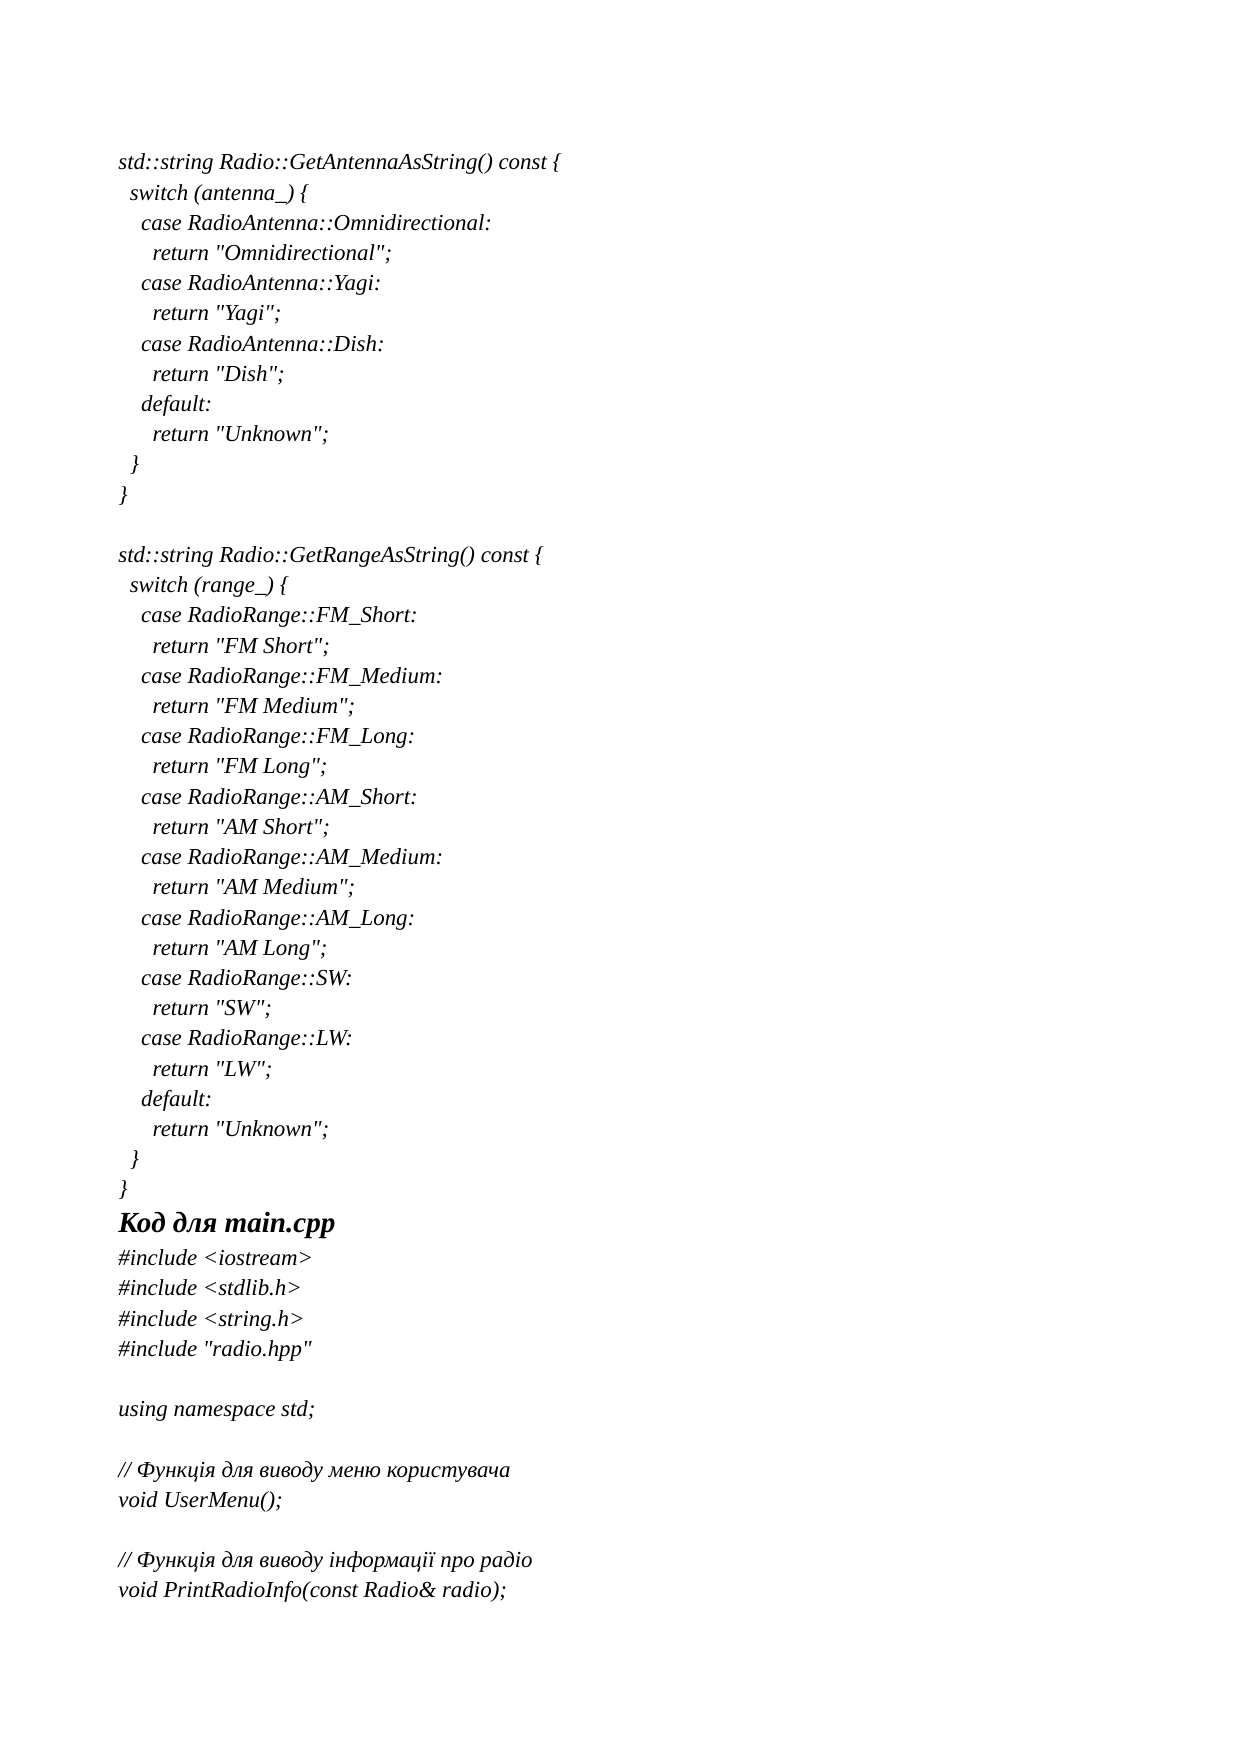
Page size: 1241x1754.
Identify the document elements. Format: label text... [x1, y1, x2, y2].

text return "AM Short"; [118, 813, 1122, 839]
text case RadioAntenna::Yagi: [118, 269, 1122, 296]
text return "Omnidirectional"; [118, 239, 1122, 265]
text void UserMenu(); [118, 1486, 1122, 1512]
text case RadioAntenna::Omnidirectional: [118, 209, 1122, 235]
text #include "radio.hpp" [118, 1335, 1122, 1361]
text case RadioRange::FM_Long: [118, 722, 1122, 749]
text } [118, 481, 1122, 507]
text return "FM Short"; [118, 632, 1122, 658]
text return "FM Long"; [118, 752, 1122, 779]
text using namespace std; [118, 1395, 1122, 1422]
text #include <stdlib.h> [118, 1274, 1122, 1301]
text } [118, 450, 1122, 477]
text default: [118, 1085, 1122, 1111]
text case RadioRange::AM_Long: [118, 903, 1122, 930]
text void PrintRadioInfo(const Radio& radio); [118, 1576, 1122, 1603]
text switch (antenna_) { [118, 178, 1122, 205]
text case RadioRange::SW: [118, 964, 1122, 990]
text case RadioRange::AM_Medium: [118, 843, 1122, 869]
text return "LW"; [118, 1054, 1122, 1081]
text case RadioRange::FM_Short: [118, 601, 1122, 628]
text case RadioRange::AM_Short: [118, 783, 1122, 809]
text } [118, 1145, 1122, 1172]
text // Функція для виводу інформації про радіо [118, 1546, 1122, 1573]
text // Функція для виводу меню користувача [118, 1456, 1122, 1482]
text case RadioRange::LW: [118, 1024, 1122, 1051]
text case RadioAntenna::Dish: [118, 329, 1122, 356]
text #include <string.h> [118, 1304, 1122, 1331]
text std::string Radio::GetAntennaAsString() const { [118, 148, 1122, 175]
text return "FM Medium"; [118, 692, 1122, 718]
text switch (range_) { [118, 571, 1122, 598]
text return "Unknown"; [118, 420, 1122, 447]
text } [118, 1175, 1122, 1202]
text Код для main.cpp [118, 1206, 1122, 1239]
text return "AM Long"; [118, 934, 1122, 960]
text return "Unknown"; [118, 1115, 1122, 1141]
text #include <iostream> [118, 1244, 1122, 1271]
text return "SW"; [118, 994, 1122, 1021]
text return "Yagi"; [118, 299, 1122, 326]
text default: [118, 390, 1122, 416]
text return "AM Medium"; [118, 873, 1122, 900]
text return "Dish"; [118, 360, 1122, 386]
text case RadioRange::FM_Medium: [118, 662, 1122, 688]
text std::string Radio::GetRangeAsString() const { [118, 541, 1122, 567]
